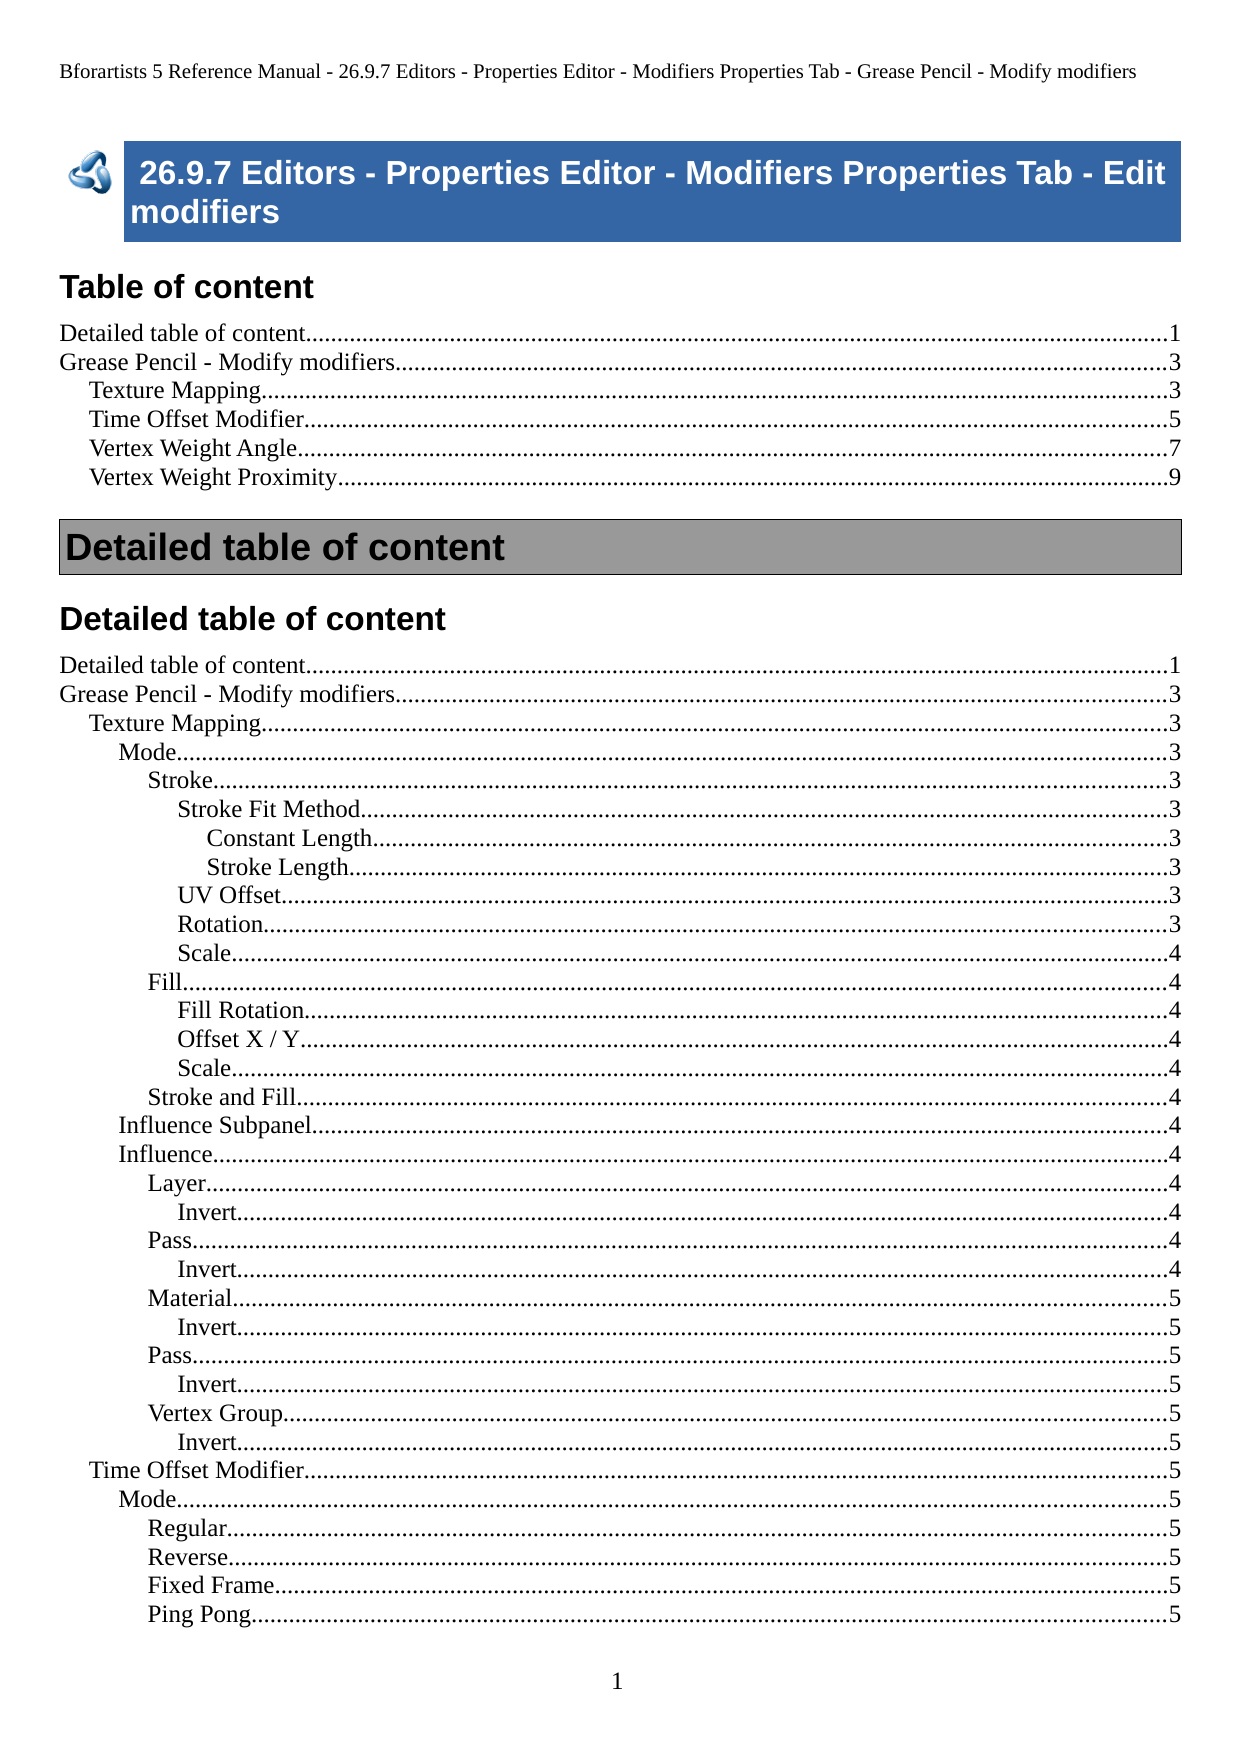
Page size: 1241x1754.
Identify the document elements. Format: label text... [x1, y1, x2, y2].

text Reverse 5 [147, 1542, 1181, 1570]
table_header 26.9.7 Editors - Properties Editor - Modifiers Properties Tab - Edit modifiers [124, 141, 1181, 242]
text Grease Pencil - Modify modifiers 3 [59, 347, 1181, 375]
text Rotation 3 [177, 909, 1181, 938]
text Invert 4 [177, 1197, 1181, 1225]
text Vertex Weight Proximity 9 [88, 462, 1181, 490]
text Invert 5 [177, 1369, 1181, 1398]
text Layer 4 [147, 1168, 1181, 1197]
text Constant Length 3 [206, 823, 1181, 852]
text Scale 4 [177, 1053, 1181, 1082]
text Stroke 3 [147, 765, 1181, 794]
table_header Detailed table of content [60, 520, 1181, 574]
text Detailed table of content 1 [59, 650, 1181, 679]
subtitle Detailed table of content [59, 599, 1181, 638]
text Pass 4 [147, 1225, 1181, 1254]
text Influence 4 [118, 1139, 1181, 1168]
text Vertex Weight Angle 7 [88, 433, 1181, 462]
text Ping Pong 5 [147, 1599, 1181, 1628]
text Regular 5 [147, 1513, 1181, 1542]
text Stroke Length 3 [206, 852, 1181, 880]
text Influence Subpanel 4 [118, 1110, 1181, 1139]
text UV Offset 3 [177, 880, 1181, 909]
text Mode 5 [118, 1484, 1181, 1513]
text Time Offset Modifier 5 [88, 1455, 1181, 1484]
text Grease Pencil - Modify modifiers 3 [59, 679, 1181, 708]
text Pass 5 [147, 1340, 1181, 1369]
text Stroke and Fill 4 [147, 1082, 1181, 1110]
text Fixed Frame 5 [147, 1570, 1181, 1599]
text Invert 4 [177, 1254, 1181, 1283]
table_header [59, 141, 124, 242]
text Invert 5 [177, 1427, 1181, 1455]
text Invert 5 [177, 1312, 1181, 1340]
text Offset X / Y 4 [177, 1024, 1181, 1053]
text Material 5 [147, 1283, 1181, 1312]
text Fill Rotation 4 [177, 995, 1181, 1024]
text Detailed table of content 1 [59, 318, 1181, 347]
text Vertex Group 5 [147, 1398, 1181, 1427]
text Fill 4 [147, 967, 1181, 995]
text Scale 4 [177, 938, 1181, 967]
text Texture Mapping 3 [88, 375, 1181, 404]
text Texture Mapping 3 [88, 708, 1181, 737]
text Mode 3 [118, 737, 1181, 765]
text Time Offset Modifier 5 [88, 404, 1181, 433]
subtitle Table of content [59, 267, 1181, 305]
picture [65, 147, 114, 197]
text Stroke Fit Method 3 [177, 794, 1181, 823]
